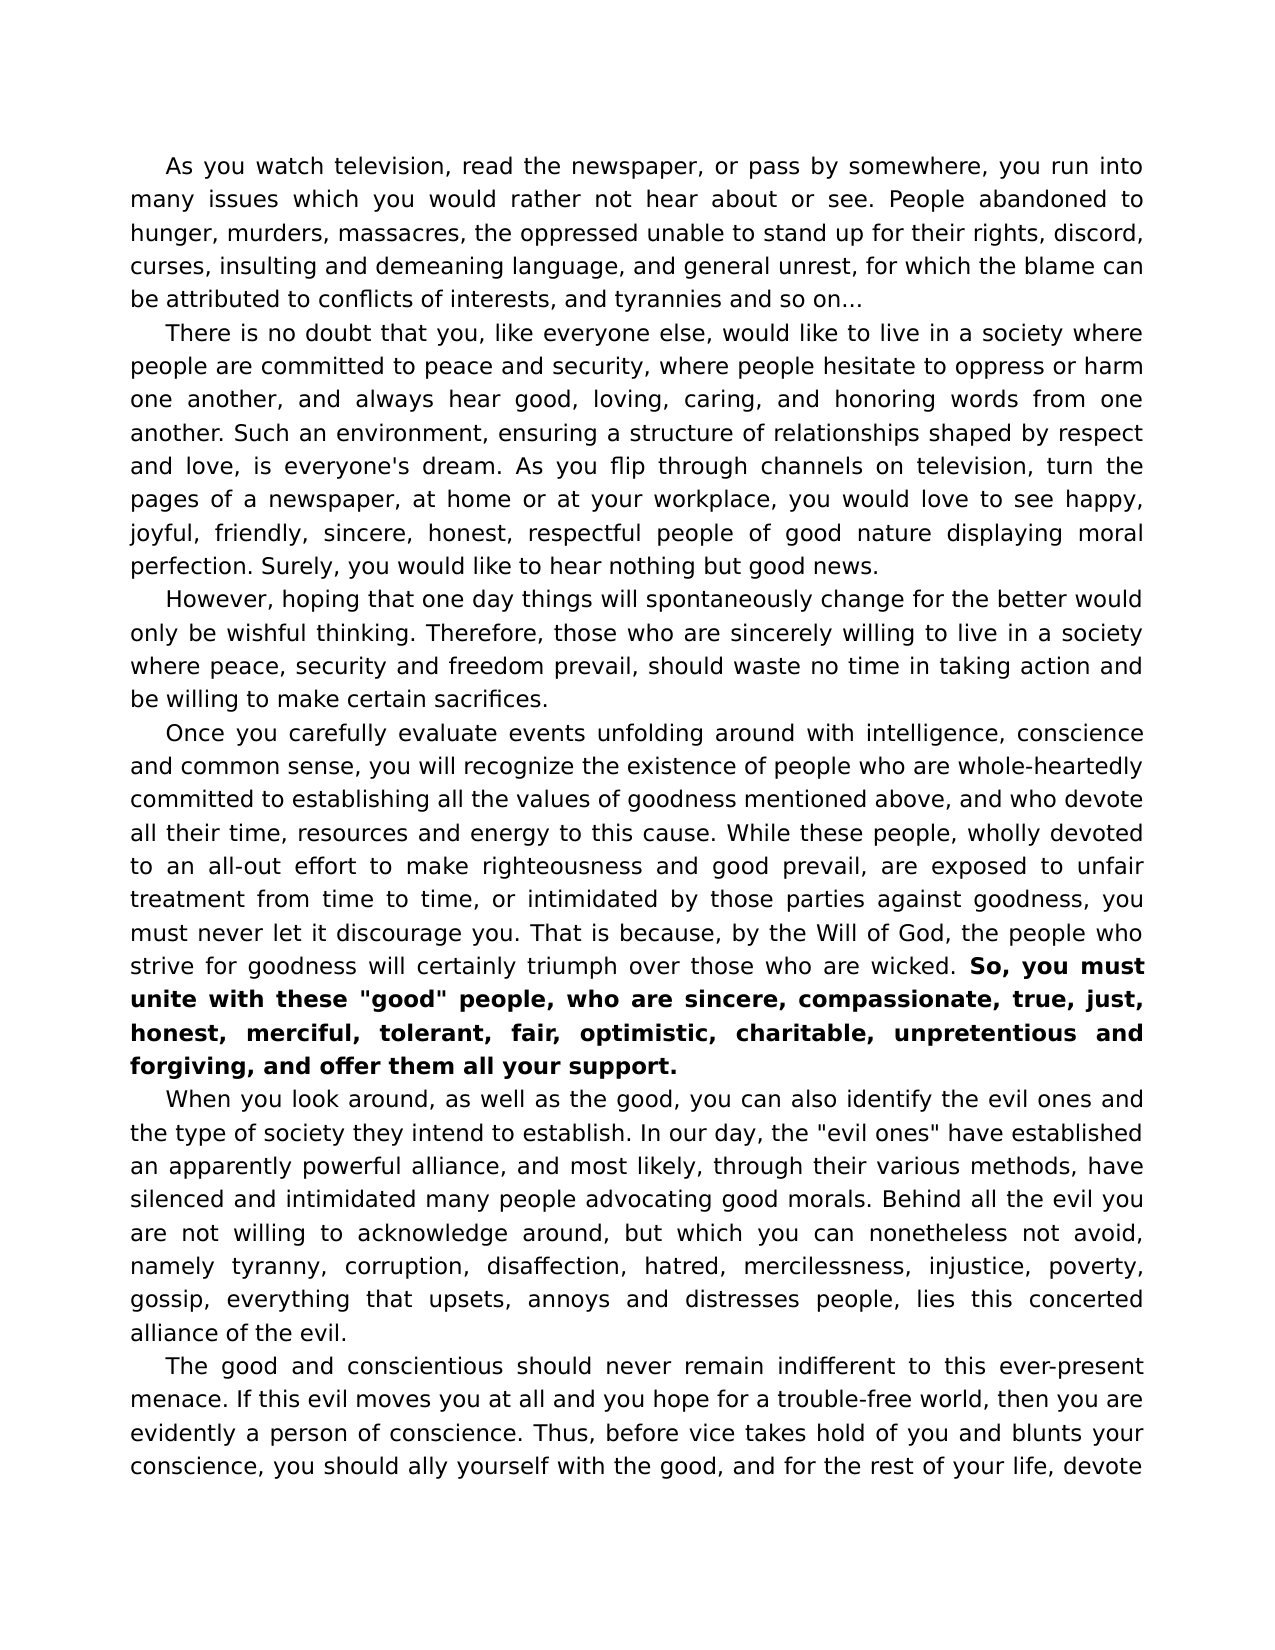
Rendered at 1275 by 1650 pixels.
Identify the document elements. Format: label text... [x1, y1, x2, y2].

text There is no doubt that you, like everyone else, would like to live in a society where people are committed to peace and security, where people hesitate to oppress or harm one another, and always hear good, loving, caring, and honoring words from one another. Such an environment, ensuring a structure of relationships shaped by respect and love, is everyone's dream. As you flip through channels on television, turn the pages of a newspaper, at home or at your workplace, you would love to see happy, joyful, friendly, sincere, honest, respectful people of good nature displaying moral perfection. Surely, you would like to hear nothing but good news. [130, 314, 1145, 581]
text As you watch television, read the newspaper, or pass by somewhere, you run into many issues which you would rather not hear about or see. People abandoned to hunger, murders, massacres, the oppressed unable to stand up for their rights, discord, curses, insulting and demeaning language, and general unrest, for which the blame can be attributed to conflicts of interests, and tyrannies and so on... [130, 148, 1145, 314]
text The good and conscientious should never remain indifferent to this ever-present menace. If this evil moves you at all and you hope for a trouble-free world, then you are evidently a person of conscience. Thus, before vice takes hold of you and blunts your conscience, you should ally yourself with the good, and for the rest of your life, devote [130, 1348, 1145, 1481]
text When you look around, as well as the good, you can also identify the evil ones and the type of society they intend to establish. In our day, the "evil ones" have established an apparently powerful alliance, and most likely, through their various methods, have silenced and intimidated many people advocating good morals. Behind all the evil you are not willing to acknowledge around, but which you can nonetheless not avoid, namely tyranny, corruption, disaffection, hatred, mercilessness, injustice, poverty, gossip, everything that upsets, annoys and distresses people, lies this concerted alliance of the evil. [130, 1081, 1145, 1348]
text However, hoping that one day things will spontaneously change for the better would only be wishful thinking. Therefore, those who are sincerely willing to live in a society where peace, security and freedom prevail, should waste no time in taking action and be willing to make certain sacrifices. [130, 581, 1145, 714]
text Once you carefully evaluate events unfolding around with intelligence, conscience and common sense, you will recognize the existence of people who are whole-heartedly committed to establishing all the values of goodness mentioned above, and who devote all their time, resources and energy to this cause. While these people, wholly devoted to an all-out effort to make righteousness and good prevail, are exposed to unfair treatment from time to time, or intimidated by those parties against goodness, you must never let it discourage you. That is because, by the Will of God, the people who strive for goodness will certainly triumph over those who are wicked. So, you must unite with these "good" people, who are sincere, compassionate, true, just, honest, merciful, tolerant, fair, optimistic, charitable, unpretentious and forgiving, and offer them all your support. [130, 714, 1145, 1081]
